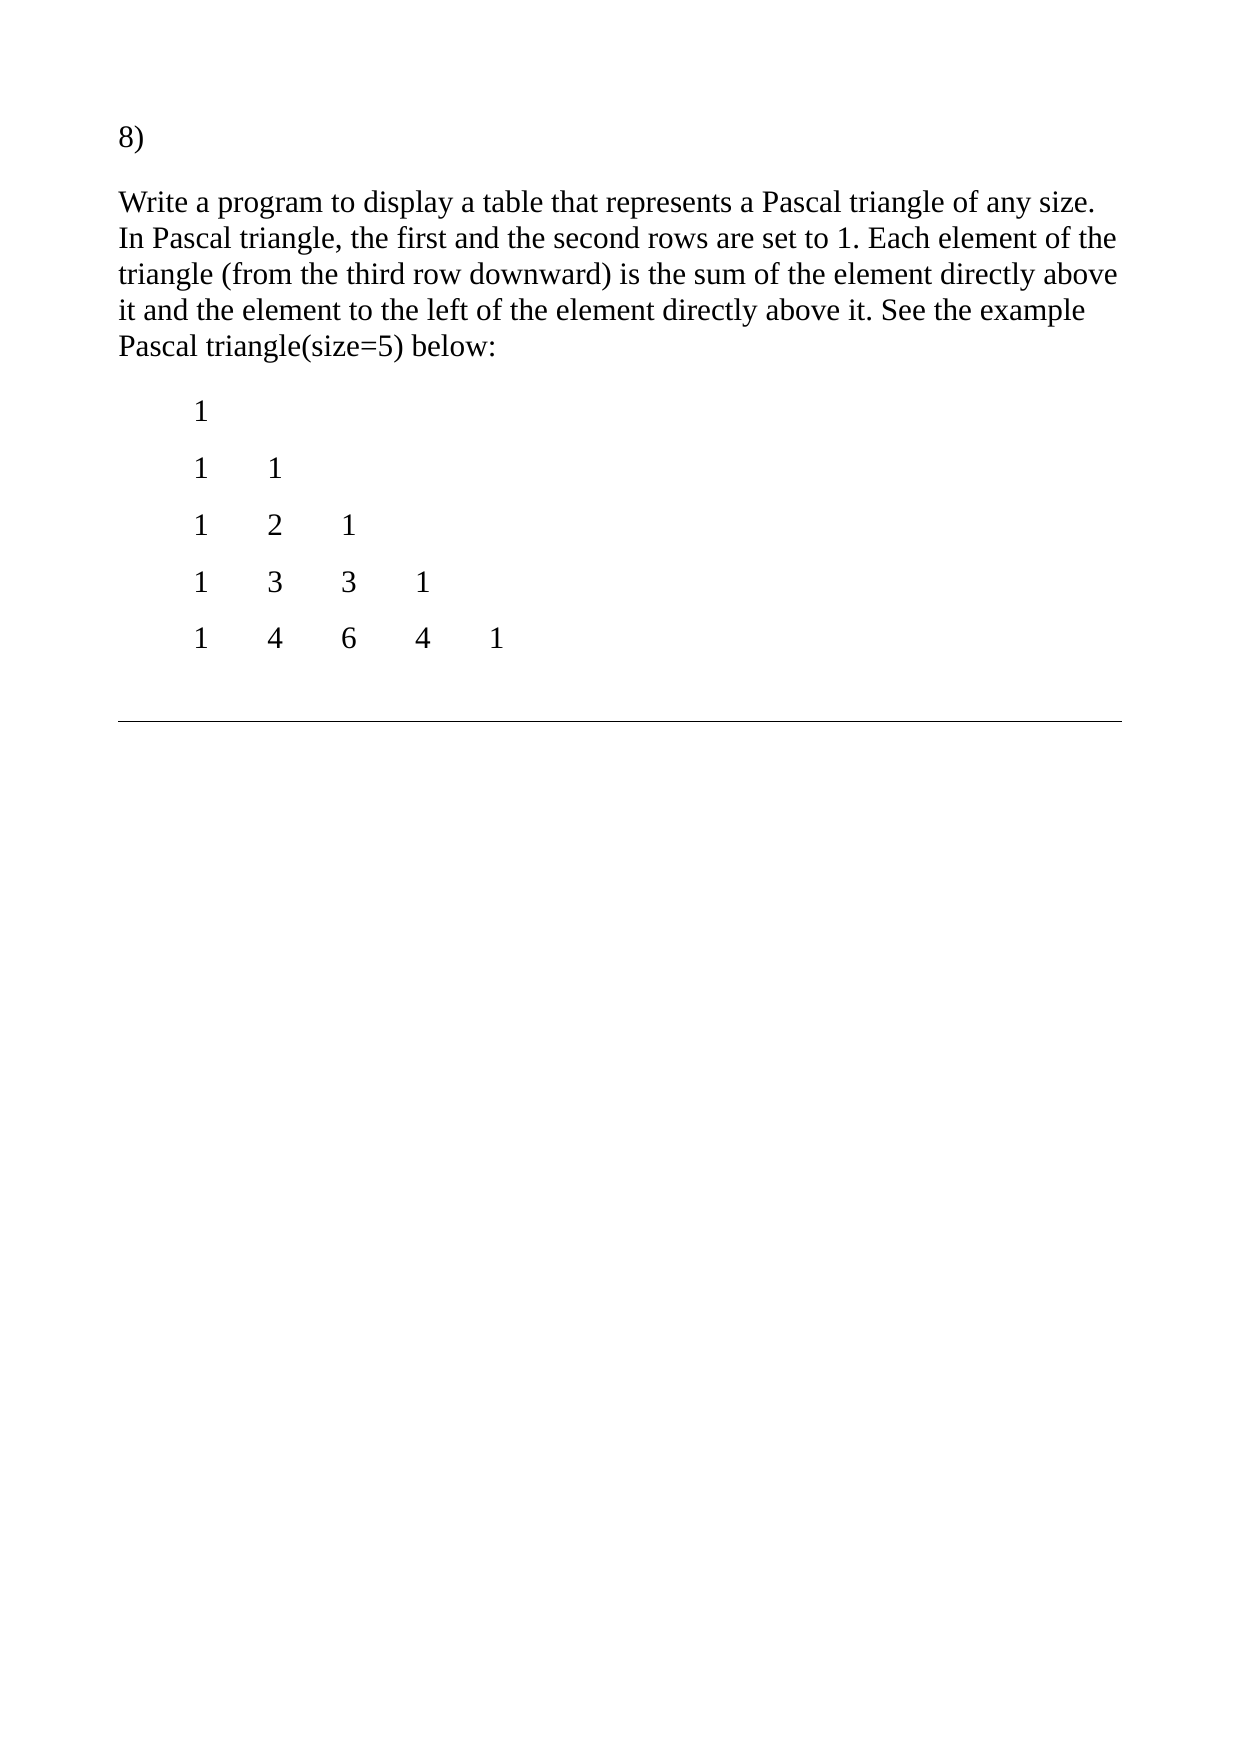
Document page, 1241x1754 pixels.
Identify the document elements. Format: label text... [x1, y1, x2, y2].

list 1 4 6 4 1 [156, 620, 1122, 656]
list 1 [156, 393, 1122, 429]
text Write a program to display a table that represents a Pascal triangle of any size. In Pascal triangle, the first and the second rows are set to 1. Each element of the triangle (from the third row downward) is the sum of the element directly above it and the element to the left of the element directly above it. See the example Pascal triangle(size=5) below: [118, 183, 1122, 363]
list 1 3 3 1 [156, 563, 1122, 599]
list 1 1 [156, 449, 1122, 485]
list 1 2 1 [156, 506, 1122, 542]
text 8) [118, 118, 1122, 154]
